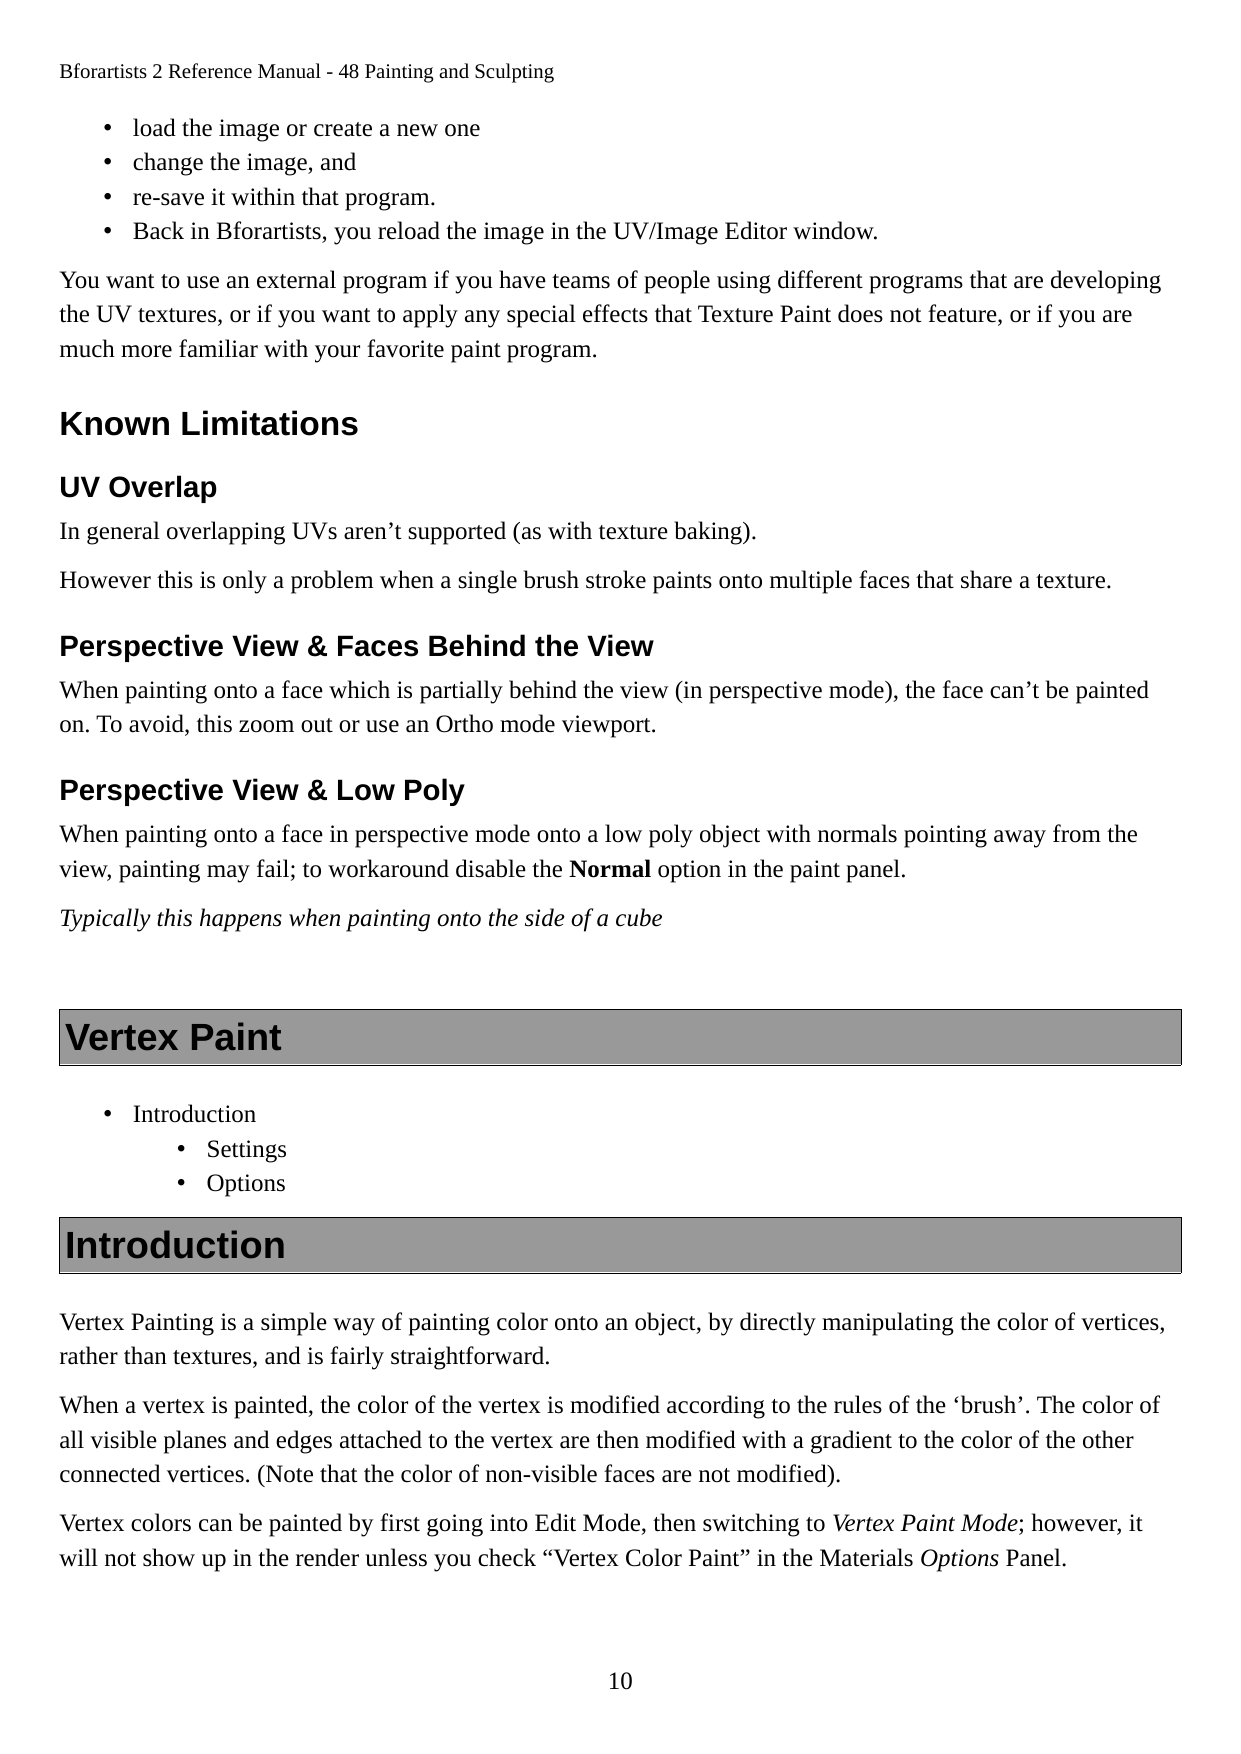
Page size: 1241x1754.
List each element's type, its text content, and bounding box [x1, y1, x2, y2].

list Settings [177, 1134, 1181, 1162]
text When painting onto a face which is partially behind the view (in perspective mode), the face can’t be painted on. To avoid, this zoom out or use an Ortho mode viewport. [59, 675, 1181, 738]
text In general overlapping UVs aren’t supported (as with texture baking). [59, 516, 1181, 545]
text However this is only a problem when a single brush stroke paints onto multiple faces that share a texture. [59, 565, 1181, 594]
list Back in Bforartists, you reload the image in the UV/Image Editor window. [103, 216, 1181, 245]
text Vertex Painting is a simple way of painting color onto an object, by directly manipulating the color of vertices, rather than textures, and is fairly straightforward. [59, 1307, 1181, 1370]
list Options [177, 1168, 1181, 1197]
table_header Introduction [60, 1218, 1181, 1272]
subtitle UV Overlap [59, 470, 1181, 503]
text When painting onto a face in perspective mode onto a low poly object with normals pointing away from the view, painting may fail; to workaround disable the Normal option in the paint panel. [59, 819, 1181, 882]
list load the image or create a new one [103, 113, 1181, 141]
text When a vertex is painted, the color of the vertex is modified according to the rules of the ‘brush’. The color of all visible planes and edges attached to the vertex are then modified with a gradient to the color of the other connected vertices. (Note that the color of non-visible faces are not modified). [59, 1391, 1181, 1488]
list Introduction [103, 1099, 1181, 1128]
text Typically this happens when painting onto the side of a cube [59, 903, 1181, 932]
list change the image, and [103, 147, 1181, 176]
text Vertex colors can be painted by first going into Edit Mode, then switching to Vertex Paint Mode; however, it will not show up in the render unless you check “Vertex Color Paint” in the Materials Options Panel. [59, 1508, 1181, 1572]
subtitle Known Limitations [59, 404, 1181, 443]
subtitle Perspective View & Low Poly [59, 773, 1181, 807]
list re-save it within that program. [103, 182, 1181, 210]
text You want to use an external program if you have teams of people using different programs that are developing the UV textures, or if you want to apply any special effects that Texture Paint does not feature, or if you are much more familiar with your favorite paint program. [59, 265, 1181, 363]
table_header Vertex Paint [60, 1010, 1181, 1064]
subtitle Perspective View & Faces Behind the View [59, 629, 1181, 662]
